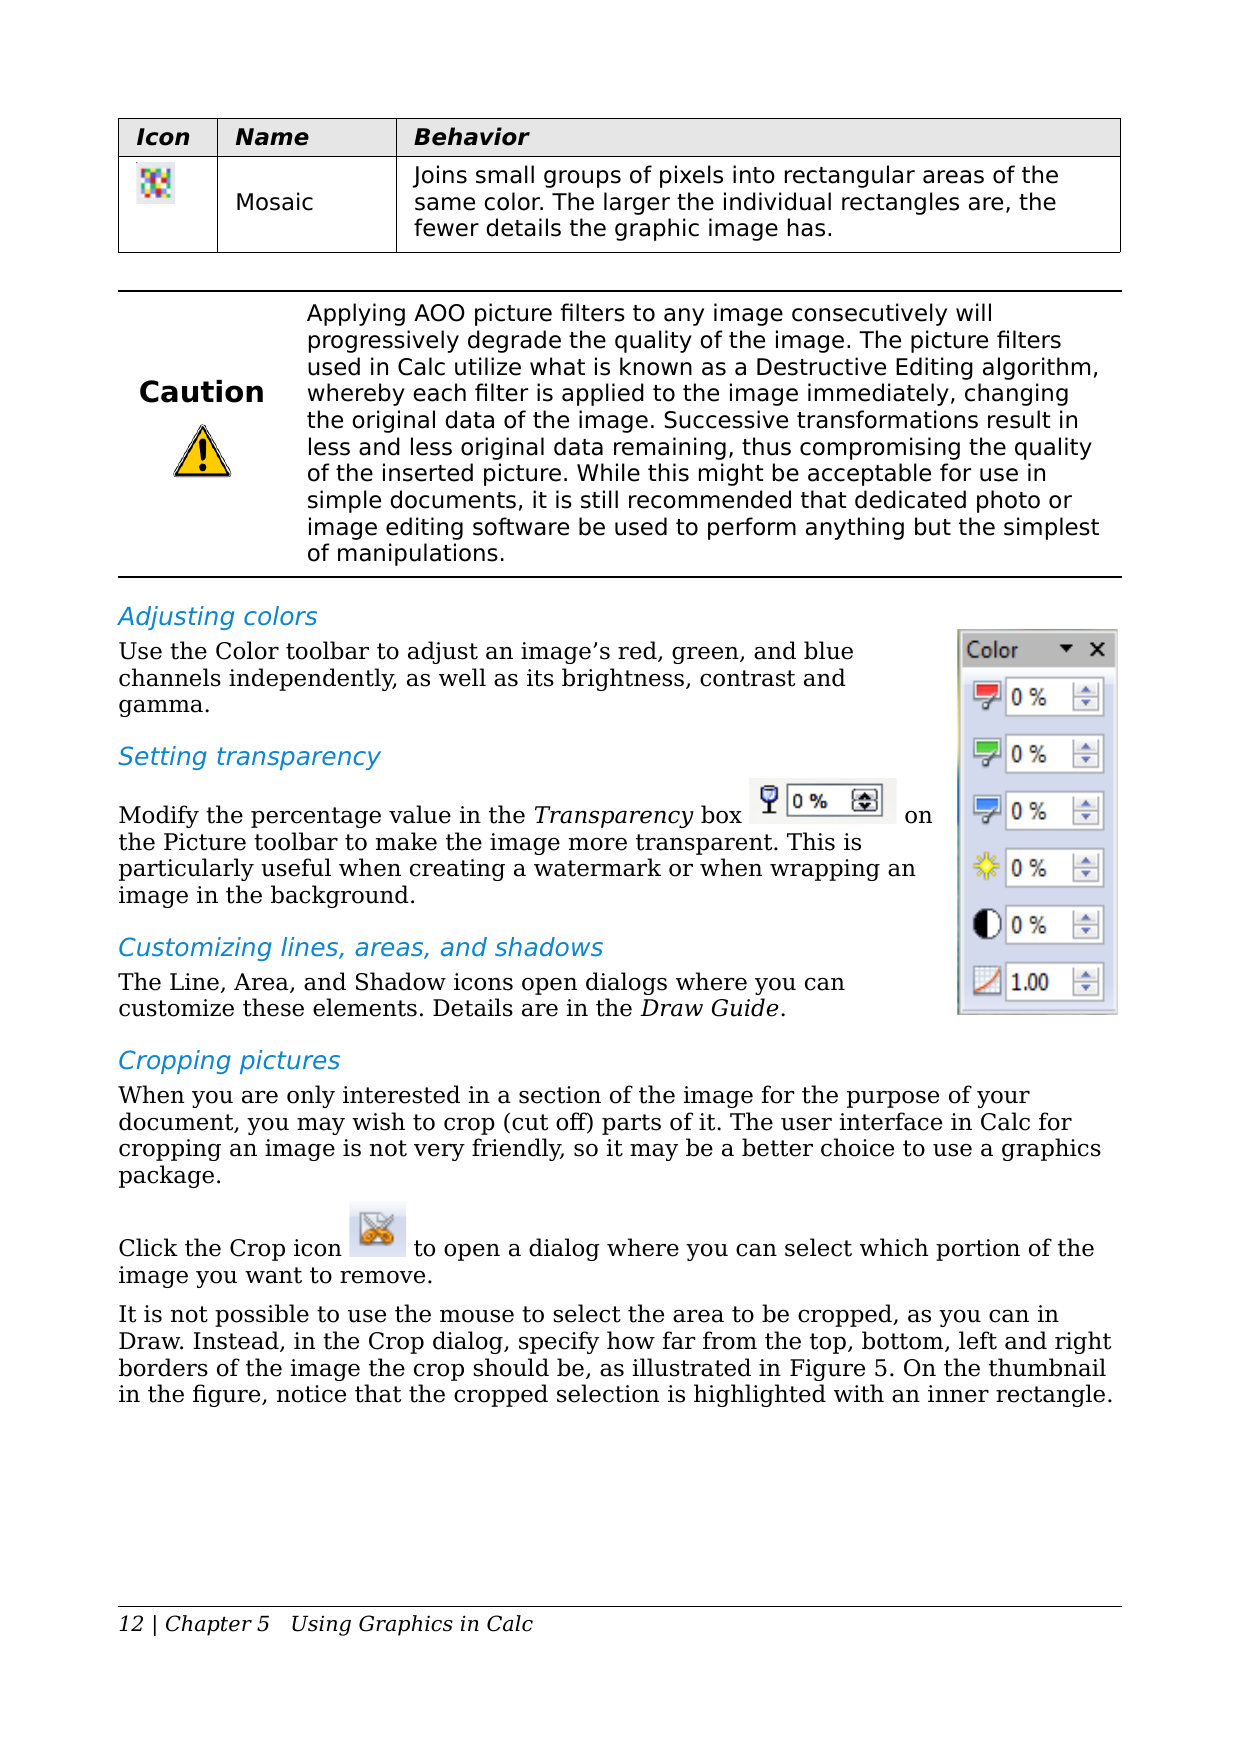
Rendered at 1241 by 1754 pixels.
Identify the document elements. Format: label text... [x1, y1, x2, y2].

picture [349, 1201, 407, 1257]
subtitle Setting transparency [118, 742, 957, 772]
text Click the Crop icon to open a dialog where you can select which portion of the image you want to remove. [118, 1201, 1122, 1289]
picture [957, 629, 1118, 1015]
table_cell [119, 157, 217, 252]
text It is not possible to use the mouse to select the area to be cropped, as you can in Draw. Instead, in the Crop dialog, specify how far from the top, bottom, left and right borders of the image the crop should be, as illustrated in Figure 5. On the thumbnail in the figure, notice that the cropped selection is highlighted with an inner rectangle. [118, 1301, 1122, 1408]
table_cell Mosaic [218, 157, 396, 252]
text Use the Color toolbar to adjust an image’s red, green, and blue channels independently, as well as its brightness, contrast and gamma. [118, 638, 957, 718]
text When you are only interested in a section of the image for the purpose of your document, you may wish to crop (cut off) parts of it. The user interface in Calc for cropping an image is not very friendly, so it may be a better choice to use a graphics package. [118, 1082, 1122, 1189]
picture [169, 421, 234, 481]
picture [749, 778, 897, 824]
text Modify the percentage value in the Transparency box on the Picture toolbar to make the image more transparent. This is particularly useful when creating a watermark or when wrapping an image in the background. [118, 778, 957, 909]
picture [136, 162, 176, 204]
subtitle Customizing lines, areas, and shadows [118, 933, 957, 962]
table_header Caution [118, 292, 285, 576]
table_header Icon [119, 119, 217, 156]
table_header Name [218, 119, 396, 156]
text The Line, Area, and Shadow icons open dialogs where you can customize these elements. Details are in the Draw Guide. [118, 969, 1122, 1022]
subtitle Adjusting colors [118, 602, 1122, 632]
table_cell Joins small groups of pixels into rectangular areas of the same color. The larger the individual rectangles are, the fewer details the graphic image has. [397, 157, 1120, 252]
table_header Behavior [397, 119, 1120, 156]
subtitle Cropping pictures [118, 1046, 1122, 1076]
table_header Applying AOO picture filters to any image consecutively will progressively degrade the quality of the image. The picture filters used in Calc utilize what is known as a Destructive Editing algorithm, whereby each filter is applied to the image immediately, changing the original data of the image. Successive transformations result in less and less original data remaining, thus compromising the quality of the inserted picture. While this might be acceptable for use in simple documents, it is still recommended that dedicated photo or image editing software be used to perform anything but the simplest of manipulations. [285, 292, 1122, 576]
